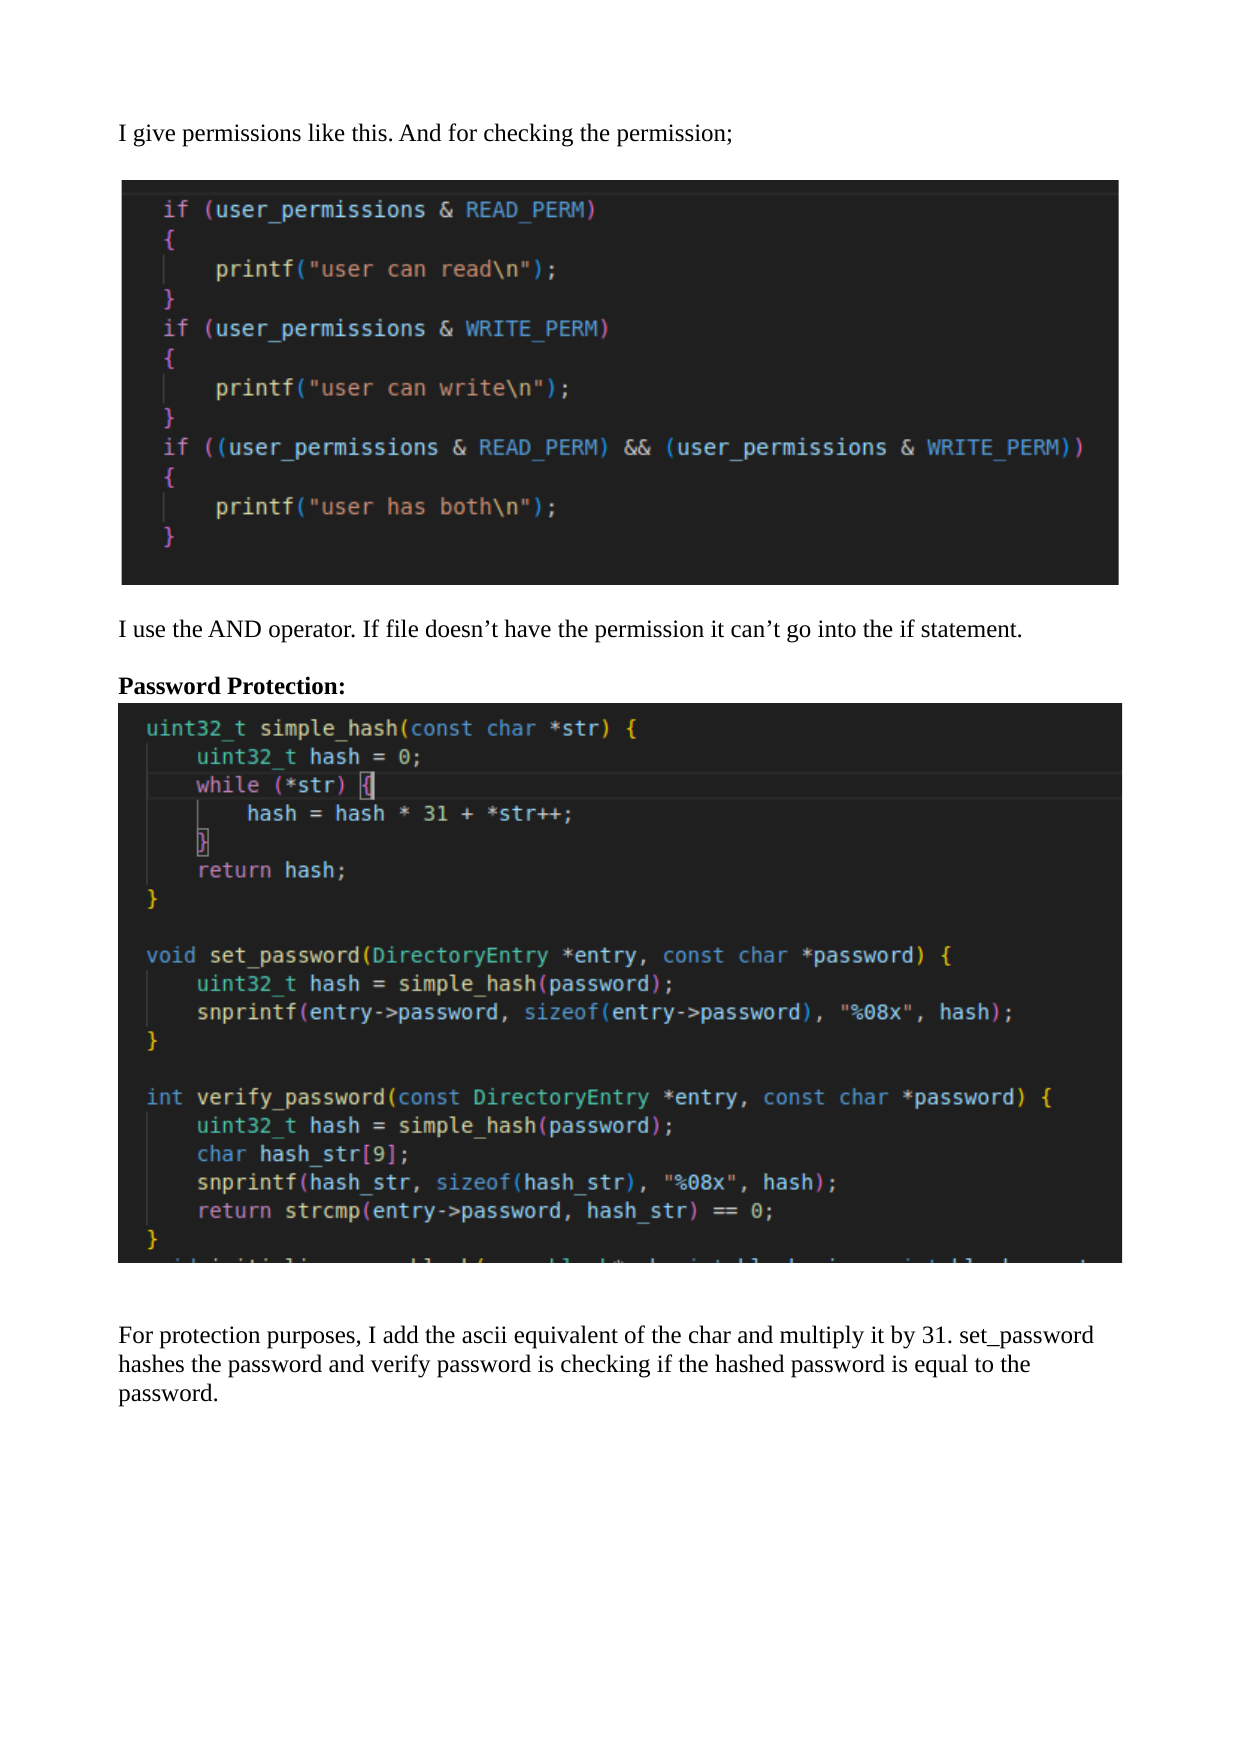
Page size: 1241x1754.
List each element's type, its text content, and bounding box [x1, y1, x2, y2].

text Password Protection: [118, 671, 1122, 700]
picture [118, 703, 1123, 1263]
text I use the AND operator. If file doesn’t have the permission it can’t go into the if statement. [118, 614, 1122, 642]
picture [121, 180, 1119, 585]
text For protection purposes, I add the ascii equivalent of the char and multiply it by 31. set_password hashes the password and verify password is checking if the hashed password is equal to the password. [118, 1320, 1122, 1407]
text I give permissions like this. And for checking the permission; [118, 118, 1122, 147]
